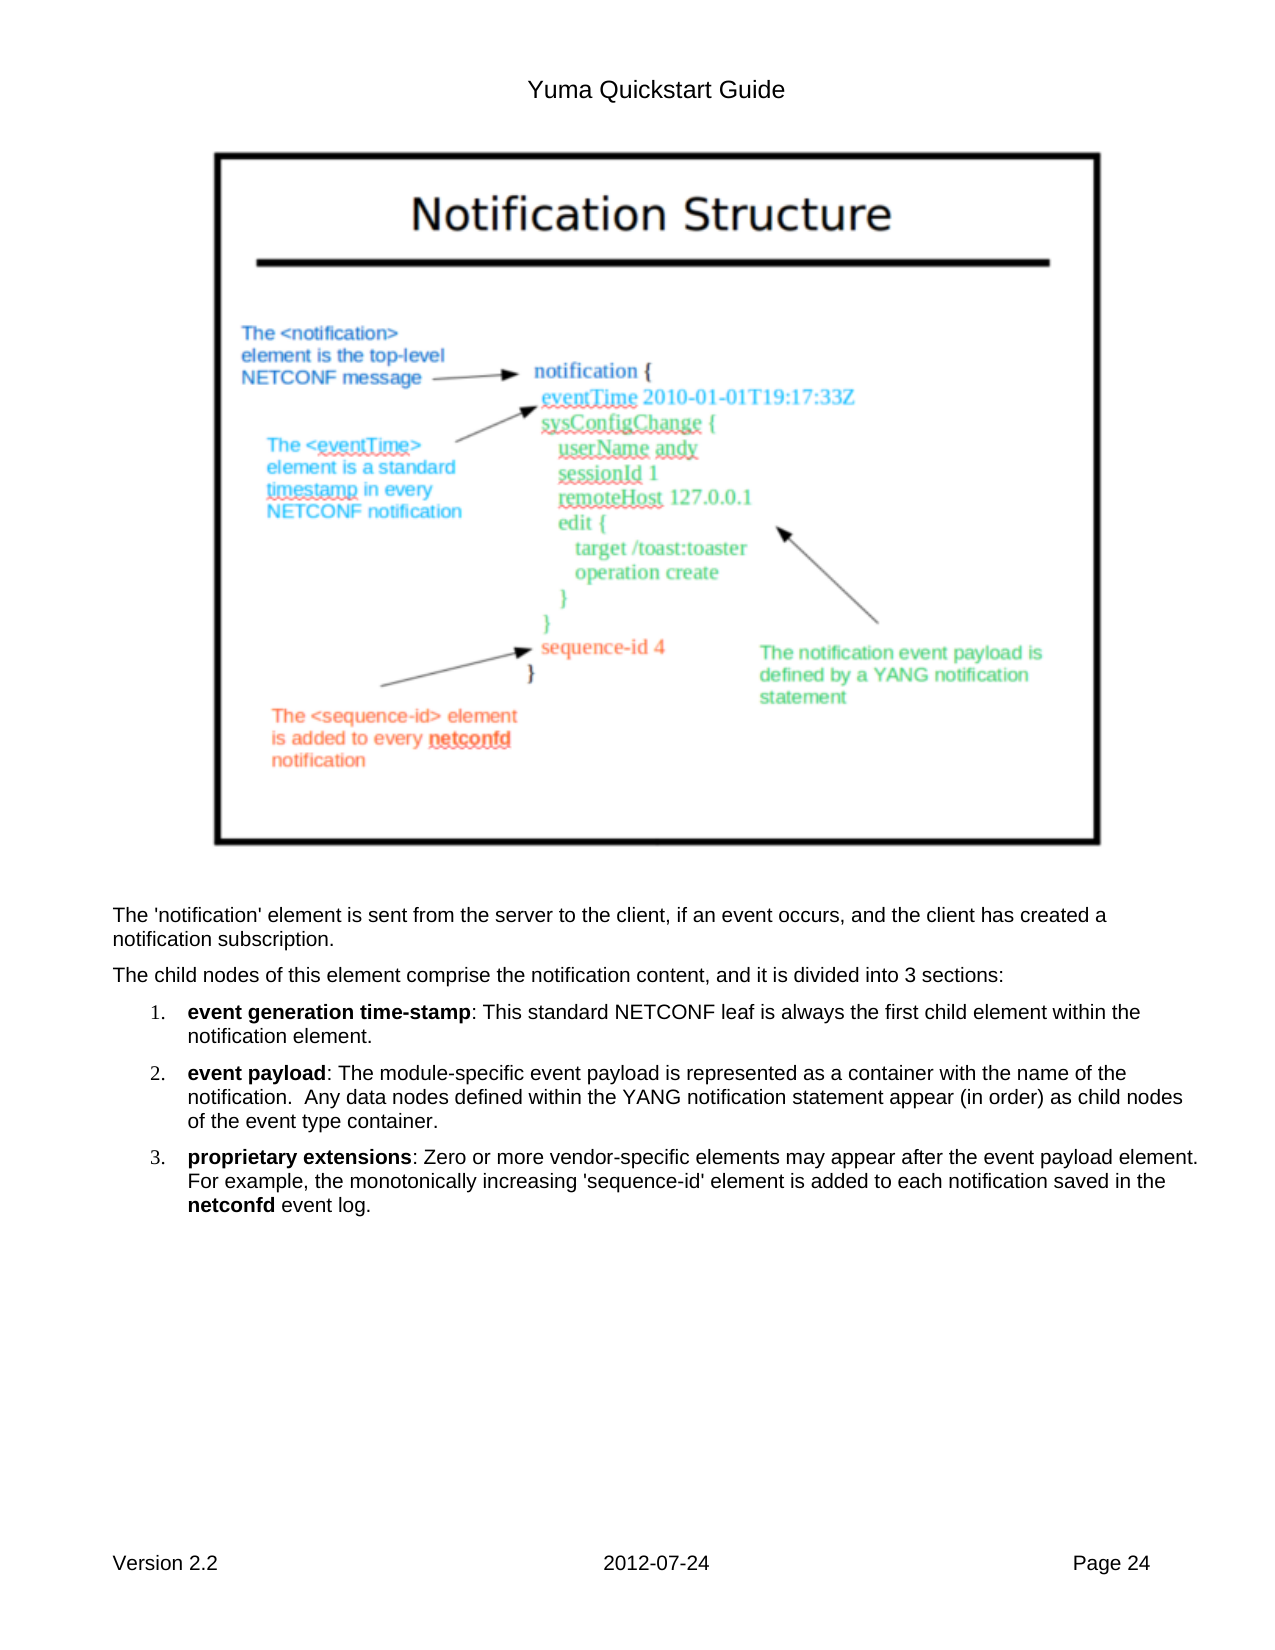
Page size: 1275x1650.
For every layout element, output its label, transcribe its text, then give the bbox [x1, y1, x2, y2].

text The child nodes of this element comprise the notification content, and it is divided into 3 sections: [112, 963, 1200, 987]
text The 'notification' element is sent from the server to the client, if an event occurs, and the client has created a notification subscription. [112, 903, 1200, 951]
list event generation time-stamp: This standard NETCONF leaf is always the first child element within the notification element. [150, 1000, 1200, 1048]
picture [188, 133, 1125, 867]
list proprietary extensions: Zero or more vendor-specific elements may appear after the event payload element. For example, the monotonically increasing 'sequence-id' element is added to each notification saved in the netconfd event log. [150, 1145, 1200, 1217]
list event payload: The module-specific event payload is represented as a container with the name of the notification. Any data nodes defined within the YANG notification statement appear (in order) as child nodes of the event type container. [150, 1060, 1200, 1132]
